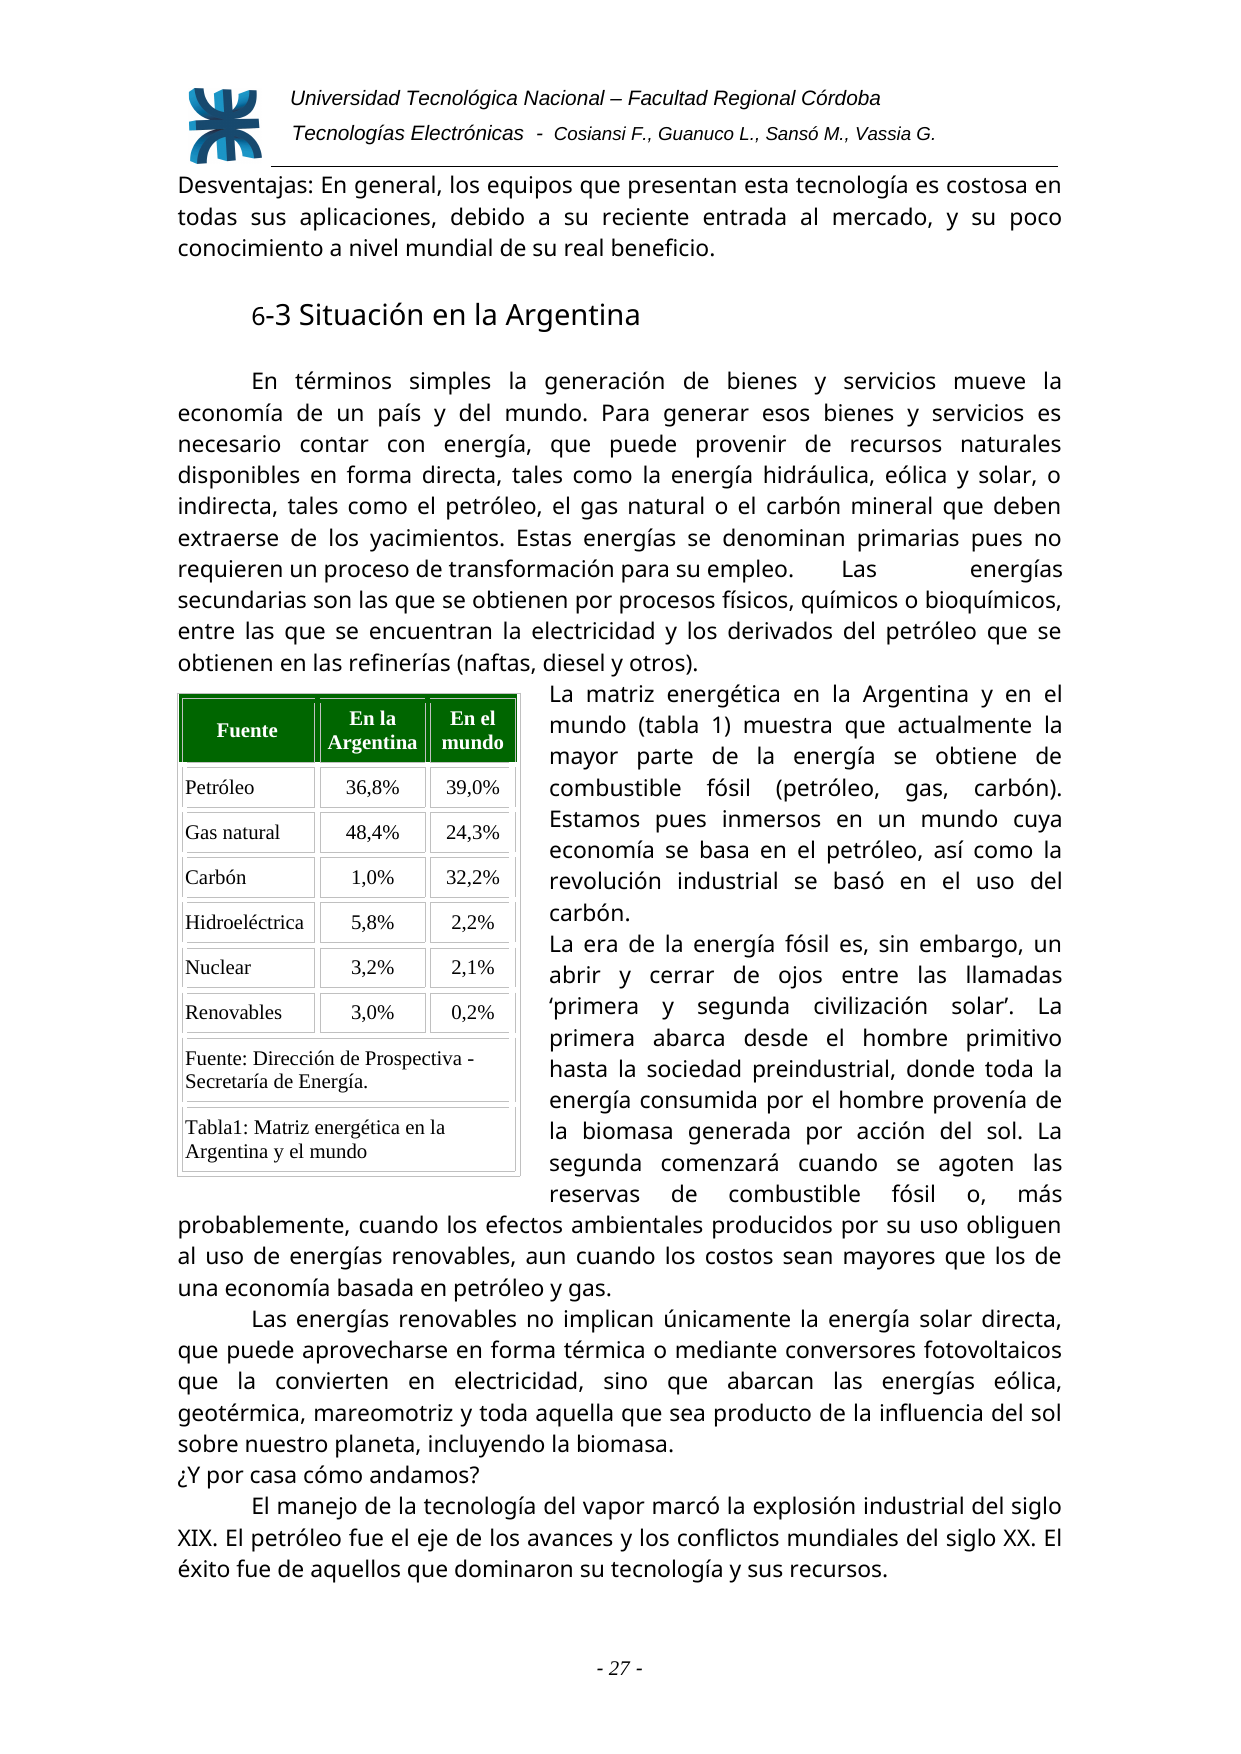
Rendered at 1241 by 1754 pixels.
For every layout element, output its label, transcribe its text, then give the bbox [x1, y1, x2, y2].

table_cell 32,2% [428, 852, 517, 897]
text Desventajas: En general, los equipos que presentan esta tecnología es costosa en todas sus aplicaciones, debido a su reciente entrada al mercado, y su poco conocimiento a nivel mundial de su real beneficio. [177, 169, 1063, 263]
text La era de la energía fósil es, sin embargo, un abrir y cerrar de ojos entre las llamadas ‘primera y segunda civilización solar’. La primera abarca desde el hombre primitivo hasta la sociedad preindustrial, donde toda la energía consumida por el hombre provenía de la biomasa generada por acción del sol. La segunda comenzará cuando se agoten las reservas de combustible fósil o, más probablemente, cuando los efectos ambientales producidos por su uso obliguen al uso de energías renovables, aun cuando los costos sean mayores que los de una economía basada en petróleo y gas. [177, 928, 1063, 1303]
table_header [179, 693, 549, 1205]
table_cell 2,1% [428, 942, 517, 987]
table_cell 0,2% [428, 987, 517, 1032]
table_cell 1,0% [317, 852, 428, 897]
table_cell 3,2% [317, 942, 428, 987]
text El manejo de la tecnología del vapor marcó la explosión industrial del siglo XIX. El petróleo fue el eje de los avances y los conflictos mundiales del siglo XX. El éxito fue de aquellos que dominaron su tecnología y sus recursos. [177, 1490, 1063, 1584]
table_cell 36,8% [317, 762, 428, 807]
table_cell Petróleo [179, 762, 317, 807]
table_cell Renovables [179, 987, 317, 1032]
table_cell 24,3% [428, 807, 517, 852]
text Las energías renovables no implican únicamente la energía solar directa, que puede aprovecharse en forma térmica o mediante conversores fotovoltaicos que la convierten en electricidad, sino que abarcan las energías eólica, geotérmica, mareomotriz y toda aquella que sea producto de la influencia del sol sobre nuestro planeta, incluyendo la biomasa. [177, 1303, 1063, 1459]
text En términos simples la generación de bienes y servicios mueve la economía de un país y del mundo. Para generar esos bienes y servicios es necesario contar con energía, que puede provenir de recursos naturales disponibles en forma directa, tales como la energía hidráulica, eólica y solar, o indirecta, tales como el petróleo, el gas natural o el carbón mineral que deben extraerse de los yacimientos. Estas energías se denominan primarias pues no requieren un proceso de transformación para su empleo. Las energías secundarias son las que se obtienen por procesos físicos, químicos o bioquímicos, entre las que se encuentran la electricidad y los derivados del petróleo que se obtienen en las refinerías (naftas, diesel y otros). [177, 365, 1063, 678]
text La matriz energética en la Argentina y en el mundo (tabla 1) muestra que actualmente la mayor parte de la energía se obtiene de combustible fósil (petróleo, gas, carbón). Estamos pues inmersos en un mundo cuya economía se basa en el petróleo, así como la revolución industrial se basó en el uso del carbón. [177, 678, 1063, 928]
table_header En el mundo [428, 694, 517, 762]
subtitle ¿Y por casa cómo andamos? [177, 1459, 1063, 1490]
table_cell Nuclear [179, 942, 317, 987]
table_cell 3,0% [317, 987, 428, 1032]
table_cell Gas natural [179, 807, 317, 852]
table_cell Fuente: Dirección de Prospectiva - Secretaría de Energía. [179, 1032, 517, 1101]
table_cell Tabla1: Matriz energética en la Argentina y el mundo [179, 1101, 517, 1171]
table_header Fuente [179, 694, 317, 762]
table_cell 48,4% [317, 807, 428, 852]
table_cell 39,0% [428, 762, 517, 807]
table_cell Hidroeléctrica [179, 897, 317, 942]
text 6-3 Situación en la Argentina [177, 294, 1063, 334]
table_header En la Argentina [317, 694, 428, 762]
picture [188, 88, 262, 164]
table_cell 2,2% [428, 897, 517, 942]
table_cell 5,8% [317, 897, 428, 942]
table_cell Carbón [179, 852, 317, 897]
